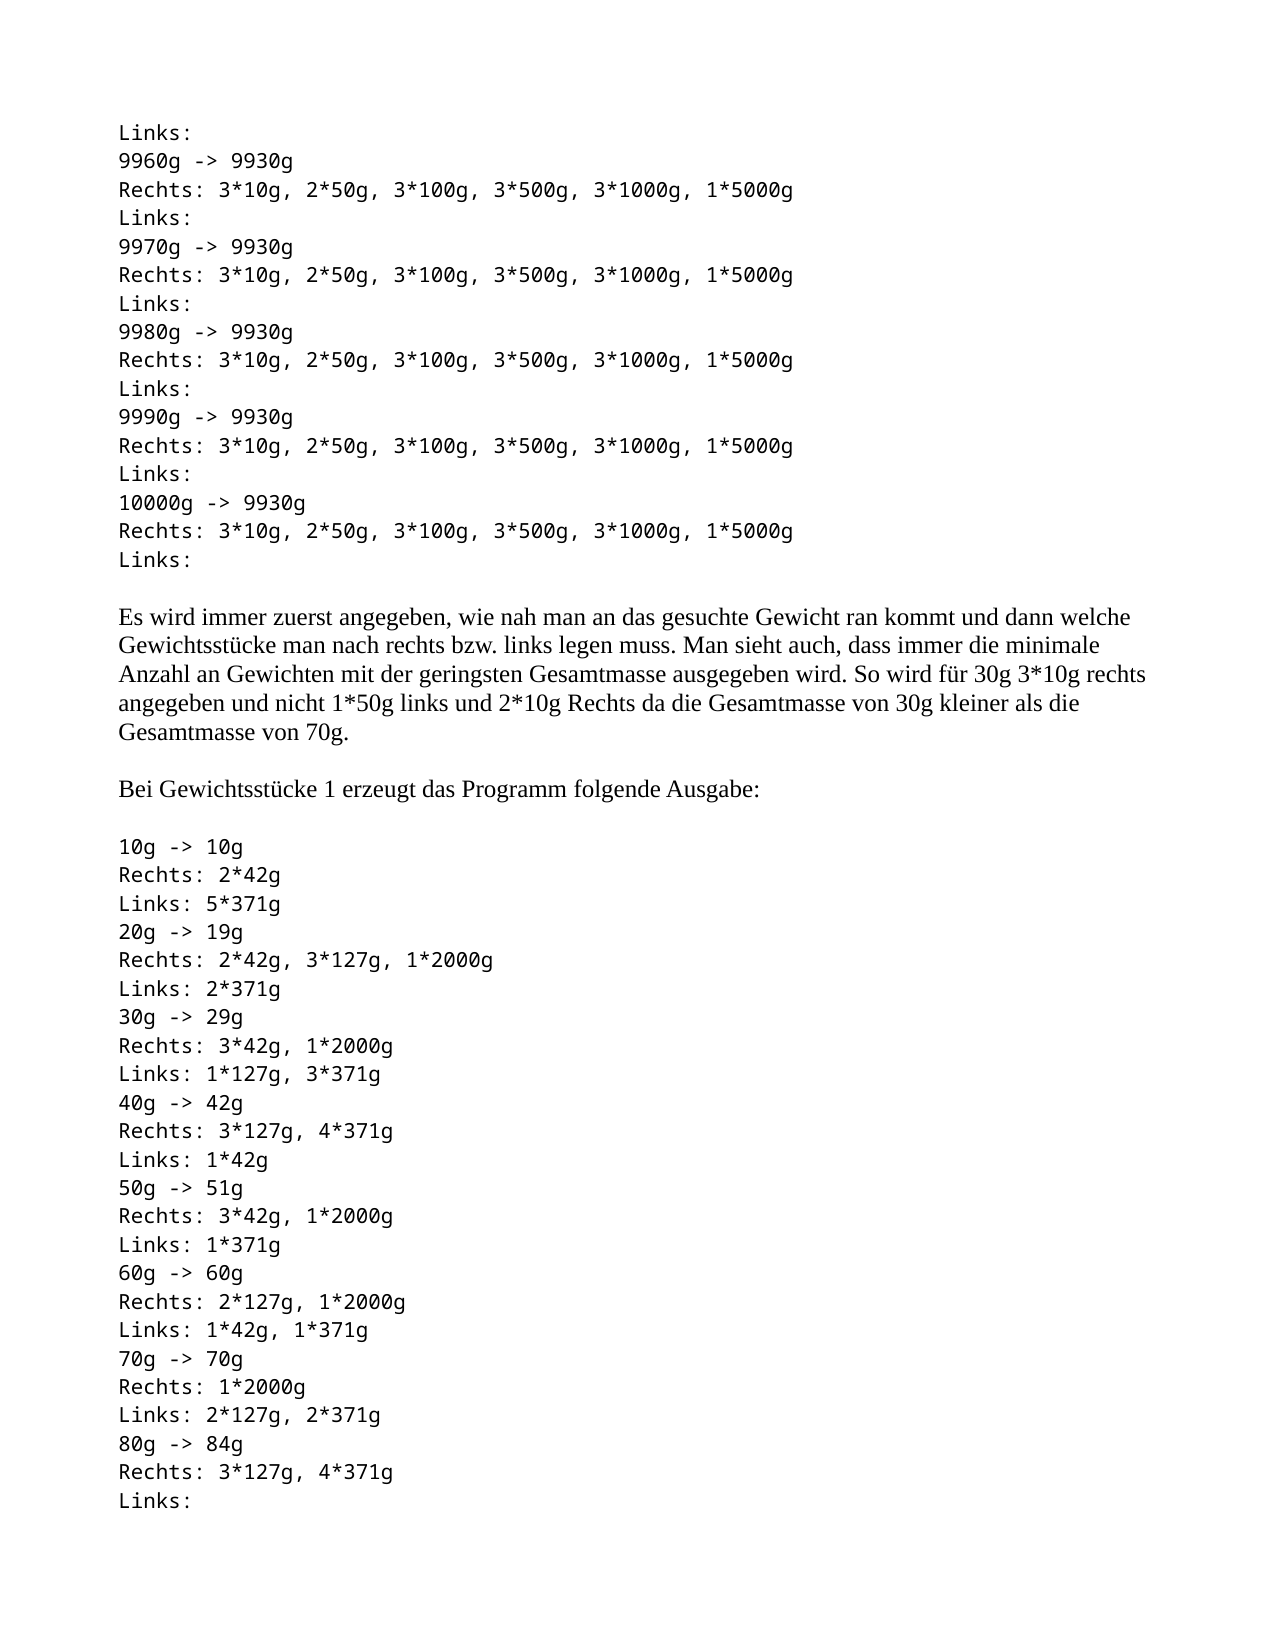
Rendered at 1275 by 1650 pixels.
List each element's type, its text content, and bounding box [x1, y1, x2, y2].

text Es wird immer zuerst angegeben, wie nah man an das gesuchte Gewicht ran kommt und dann welche Gewichtsstücke man nach rechts bzw. links legen muss. Man sieht auch, dass immer die minimale Anzahl an Gewichten mit der geringsten Gesamtmasse ausgegeben wird. So wird für 30g 3*10g rechts angegeben und nicht 1*50g links und 2*10g Rechts da die Gesamtmasse von 30g kleiner als die Gesamtmasse von 70g. [118, 602, 1157, 746]
text 9980g -> 9930g [118, 317, 1157, 346]
text Links: [118, 459, 1157, 488]
text Rechts: 3*10g, 2*50g, 3*100g, 3*500g, 3*1000g, 1*5000g [118, 431, 1157, 459]
text Rechts: 3*10g, 2*50g, 3*100g, 3*500g, 3*1000g, 1*5000g [118, 346, 1157, 374]
text Links: 2*371g [118, 974, 1157, 1002]
text Links: [118, 289, 1157, 317]
text Rechts: 2*42g [118, 860, 1157, 889]
text Links: [118, 1486, 1157, 1514]
text 9990g -> 9930g [118, 402, 1157, 431]
text Links: 2*127g, 2*371g [118, 1401, 1157, 1429]
text 70g -> 70g [118, 1344, 1157, 1372]
text Rechts: 2*42g, 3*127g, 1*2000g [118, 946, 1157, 974]
text 9970g -> 9930g [118, 232, 1157, 260]
text 80g -> 84g [118, 1429, 1157, 1457]
text Rechts: 3*42g, 1*2000g [118, 1031, 1157, 1059]
text Rechts: 3*127g, 4*371g [118, 1457, 1157, 1486]
text 10000g -> 9930g [118, 488, 1157, 516]
text Links: 5*371g [118, 889, 1157, 917]
text Links: 1*127g, 3*371g [118, 1059, 1157, 1088]
text Bei Gewichtsstücke 1 erzeugt das Programm folgende Ausgabe: [118, 774, 1157, 803]
text Links: 1*371g [118, 1230, 1157, 1258]
text Rechts: 3*10g, 2*50g, 3*100g, 3*500g, 3*1000g, 1*5000g [118, 260, 1157, 289]
text Links: [118, 118, 1157, 147]
text 20g -> 19g [118, 917, 1157, 946]
text Rechts: 2*127g, 1*2000g [118, 1287, 1157, 1315]
text Links: [118, 374, 1157, 402]
text Links: [118, 545, 1157, 602]
text Rechts: 3*127g, 4*371g [118, 1116, 1157, 1145]
text 30g -> 29g [118, 1002, 1157, 1031]
text Links: [118, 203, 1157, 232]
text Rechts: 3*42g, 1*2000g [118, 1202, 1157, 1230]
text 60g -> 60g [118, 1258, 1157, 1287]
text 10g -> 10g [118, 832, 1157, 860]
text Rechts: 1*2000g [118, 1372, 1157, 1401]
text 50g -> 51g [118, 1173, 1157, 1202]
text Links: 1*42g [118, 1145, 1157, 1173]
text Rechts: 3*10g, 2*50g, 3*100g, 3*500g, 3*1000g, 1*5000g [118, 516, 1157, 545]
text 9960g -> 9930g [118, 147, 1157, 175]
text 40g -> 42g [118, 1088, 1157, 1116]
text Links: 1*42g, 1*371g [118, 1315, 1157, 1344]
text Rechts: 3*10g, 2*50g, 3*100g, 3*500g, 3*1000g, 1*5000g [118, 175, 1157, 203]
